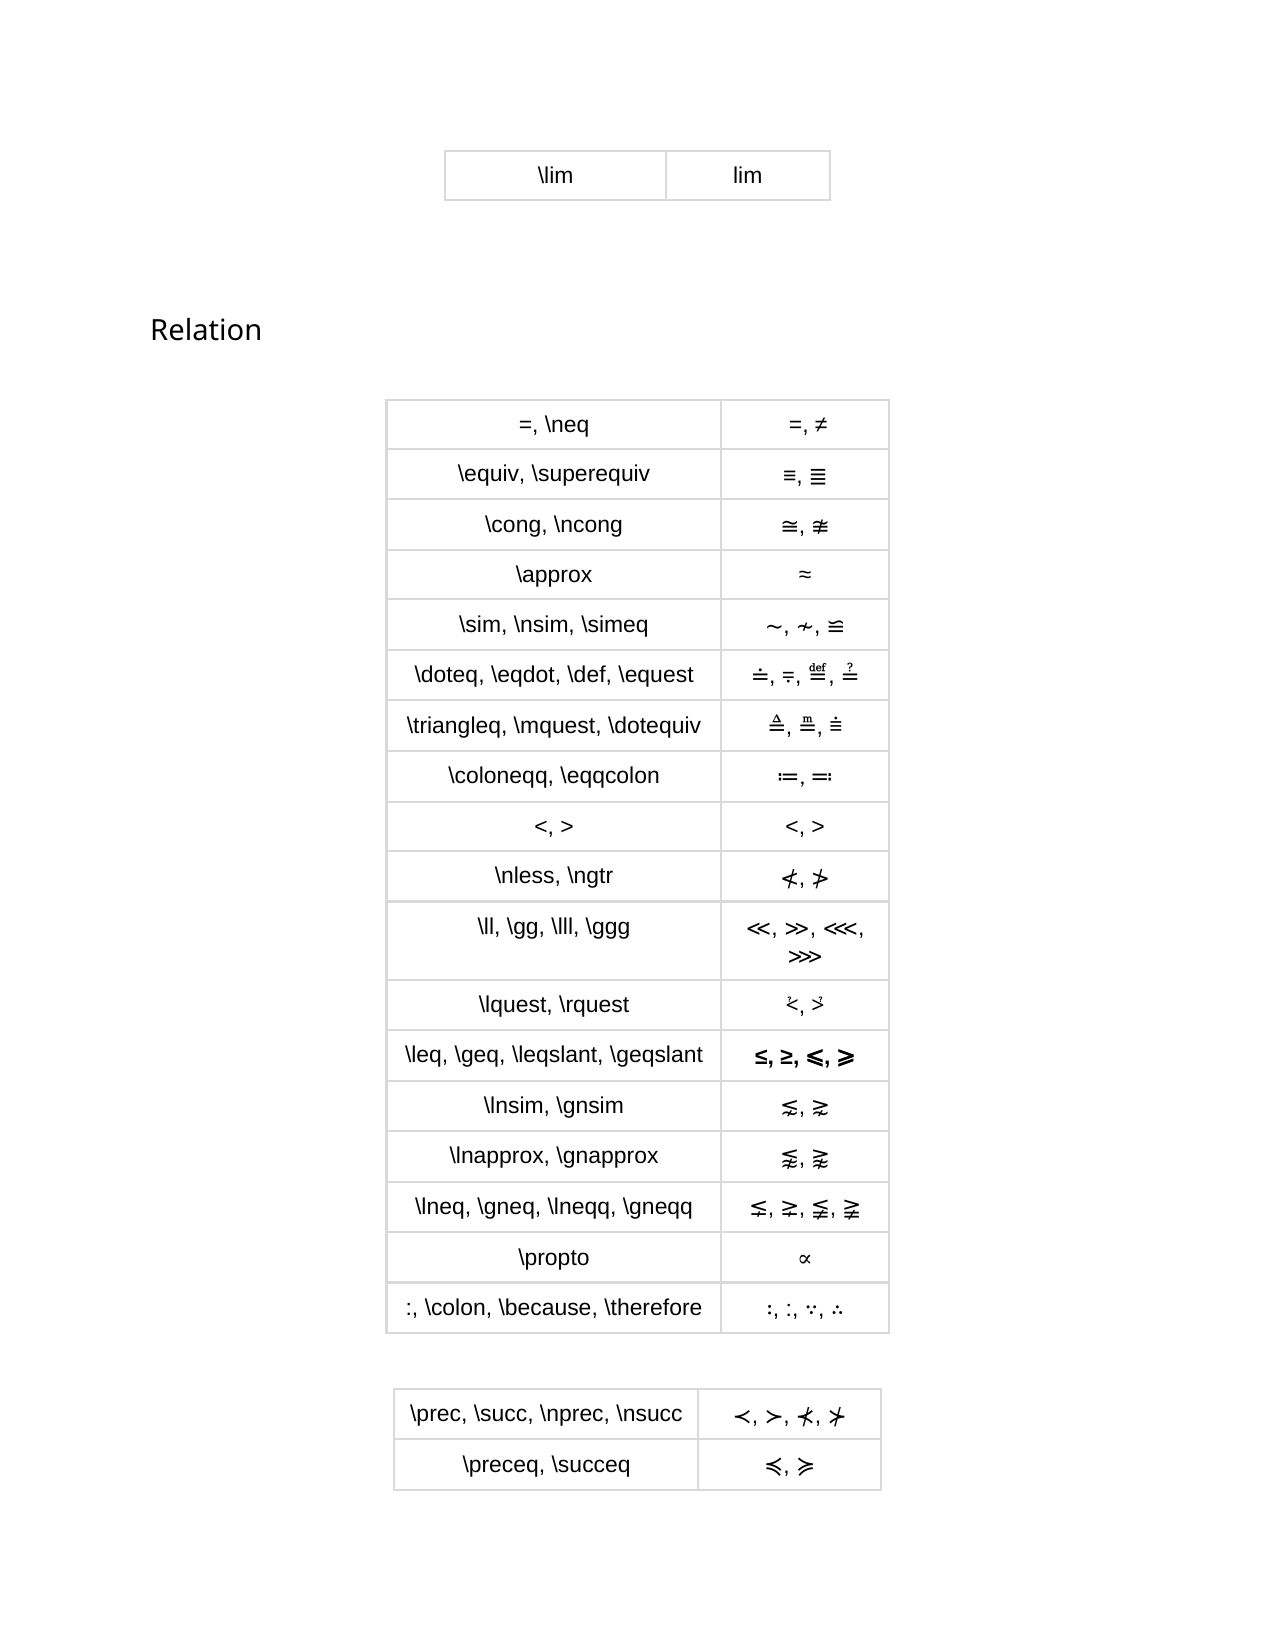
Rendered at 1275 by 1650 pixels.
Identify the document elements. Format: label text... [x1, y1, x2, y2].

table_header \prec, \succ, \nprec, \nsucc [395, 1390, 697, 1438]
table_cell \approx [388, 551, 720, 598]
table_cell \leq, \geq, \leqslant, \geqslant [388, 1031, 720, 1079]
table_cell ∼, ≁, ≌ [722, 600, 888, 649]
table_cell \cong, \ncong [388, 500, 720, 549]
table_cell ≼, ≽ [699, 1440, 880, 1489]
table_cell \ll, \gg, \lll, \ggg [388, 903, 720, 978]
table_cell ≪, ≫, ⋘, ⋙ [722, 903, 888, 978]
table_cell <, > [388, 803, 720, 850]
table_cell \lnsim, \gnsim [388, 1082, 720, 1130]
table_header \lim [446, 152, 665, 199]
table_cell \lneq, \gneq, \lneqq, \gneqq [388, 1183, 720, 1231]
table_header =, \neq [388, 401, 720, 448]
table_cell ≔, ≕ [722, 752, 888, 801]
table_cell <, > [722, 803, 888, 850]
table_cell ≜, ≞, ⩧ [722, 701, 888, 750]
table_cell ≡, ≣ [722, 450, 888, 498]
table_header ≺, ≻, ⊀, ⊁ [699, 1390, 880, 1438]
table_cell ⪇, ⪈, ≨, ≩ [722, 1183, 888, 1231]
table_cell \triangleq, \mquest, \dotequiv [388, 701, 720, 750]
table_cell :, \colon, \because, \therefore [388, 1284, 720, 1332]
table_cell \doteq, \eqdot, \def, \equest [388, 651, 720, 699]
table_header lim [667, 152, 829, 199]
table_cell ≐, ⩦, ≝, ≟ [722, 651, 888, 699]
subtitle Relation [150, 309, 1125, 348]
table_header =, ≠ [722, 401, 888, 448]
table_cell \preceq, \succeq [395, 1440, 697, 1489]
table_cell \equiv, \superequiv [388, 450, 720, 498]
table_cell \propto [388, 1233, 720, 1281]
table_cell ∝ [722, 1233, 888, 1281]
table_cell \coloneqq, \eqqcolon [388, 752, 720, 801]
table_cell ⪉, ⪊ [722, 1132, 888, 1181]
table_cell \lnapprox, \gnapprox [388, 1132, 720, 1181]
table_cell \nless, \ngtr [388, 852, 720, 900]
table_cell ∶, :, ∵, ∴ [722, 1284, 888, 1332]
table_cell \lquest, \rquest [388, 981, 720, 1029]
table_cell ⩻, ⩼ [722, 981, 888, 1029]
table_cell ≈ [722, 551, 888, 598]
table_cell ≅, ≇ [722, 500, 888, 549]
table_cell ≤, ≥, ⩽, ⩾ [722, 1031, 888, 1079]
table_cell ≮, ≯ [722, 852, 888, 900]
table_cell \sim, \nsim, \simeq [388, 600, 720, 649]
table_cell ⋦, ⋧ [722, 1082, 888, 1130]
